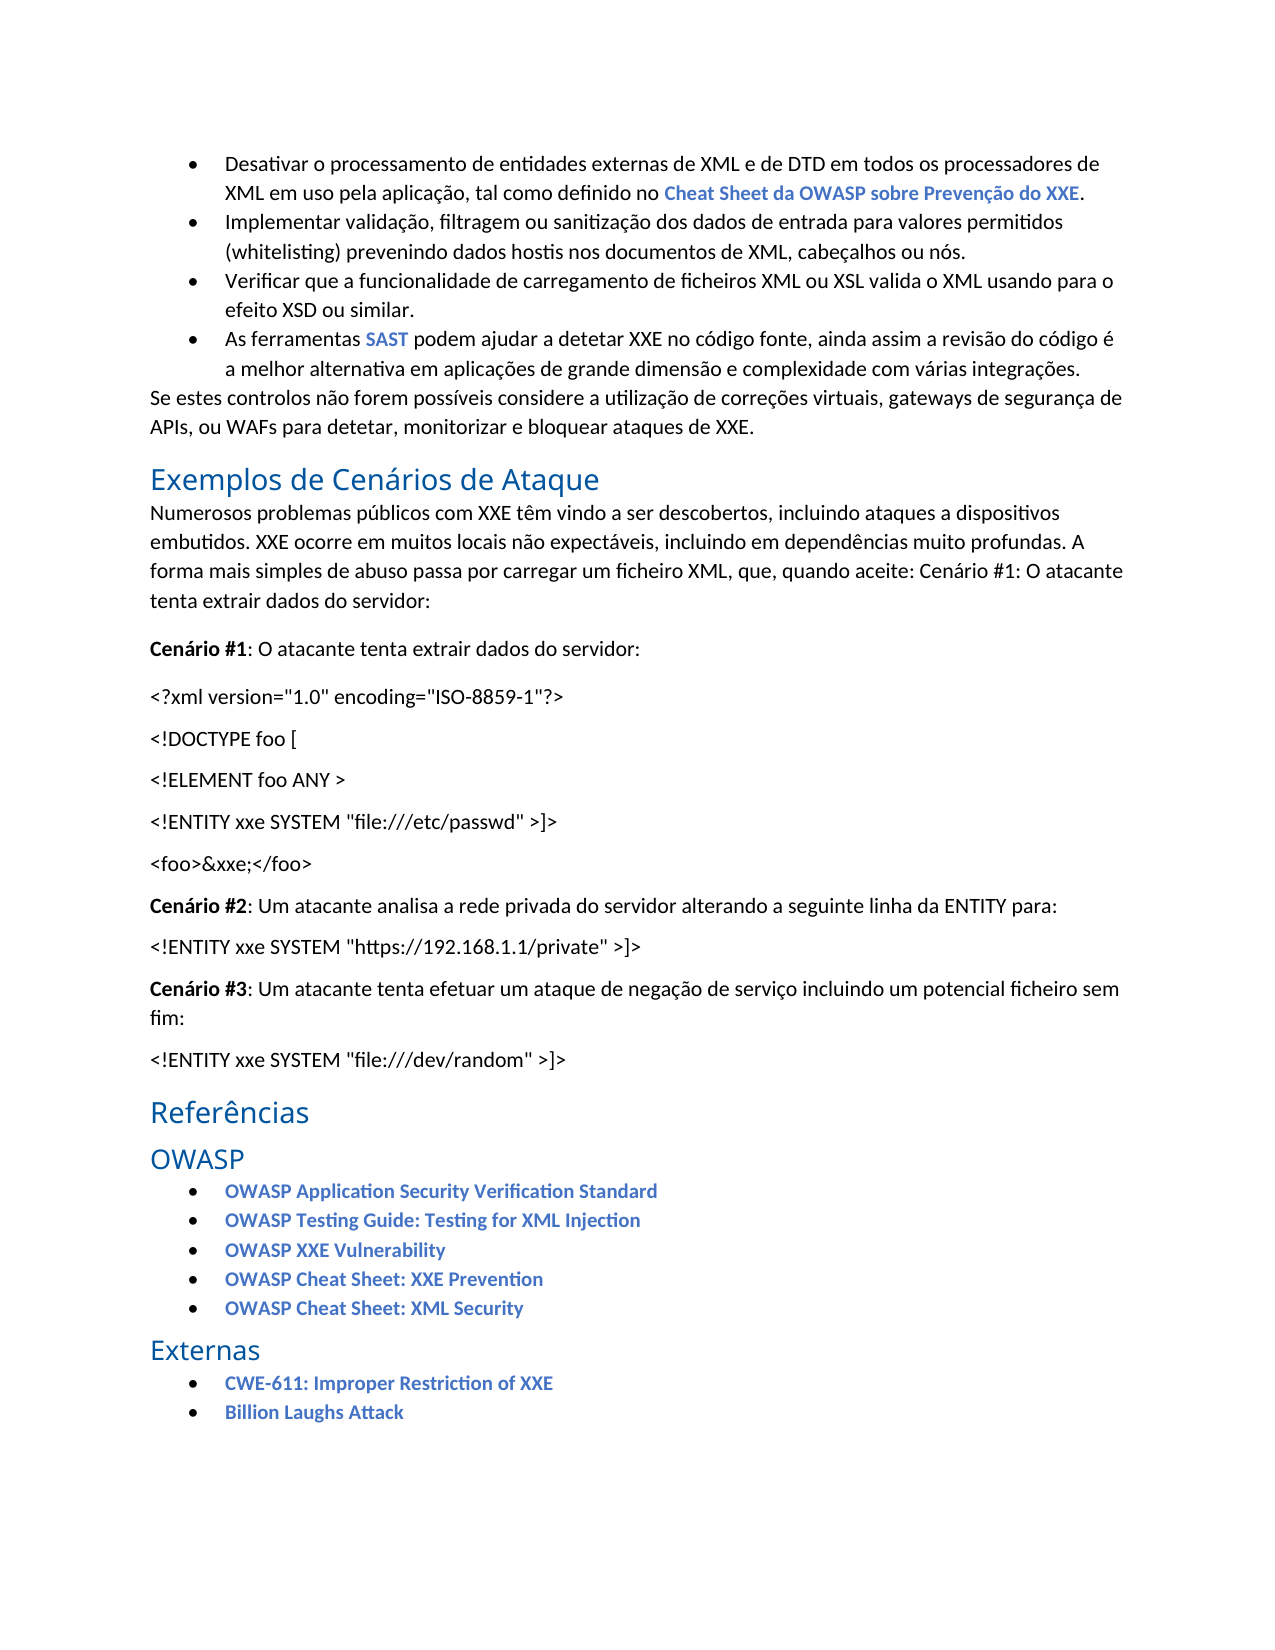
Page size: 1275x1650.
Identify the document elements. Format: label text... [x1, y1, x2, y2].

list OWASP XXE Vulnerability [187, 1236, 1125, 1262]
list Verificar que a funcionalidade de carregamento de ficheiros XML ou XSL valida o XML usando para o efeito XSD ou similar. [187, 267, 1125, 323]
text Se estes controlos não forem possíveis considere a utilização de correções virtuais, gateways de segurança de APIs, ou WAFs para detetar, monitorizar e bloquear ataques de XXE. [150, 384, 1125, 440]
text Cenário #1: O atacante tenta extrair dados do servidor: [150, 635, 1125, 662]
list Implementar validação, filtragem ou sanitização dos dados de entrada para valores permitidos (whitelisting) prevenindo dados hostis nos documentos de XML, cabeçalhos ou nós. [187, 208, 1125, 264]
text <foo>&xxe;</foo> [150, 850, 1125, 877]
list OWASP Application Security Verification Standard [187, 1177, 1125, 1204]
list CWE-611: Improper Restriction of XXE [187, 1369, 1125, 1395]
subtitle Referências [150, 1092, 1125, 1132]
subtitle Exemplos de Cenários de Ataque [150, 459, 1125, 499]
text <!ENTITY xxe SYSTEM "file:///dev/random" >]> [150, 1046, 1125, 1073]
list OWASP Cheat Sheet: XML Security [187, 1294, 1125, 1321]
text <!ENTITY xxe SYSTEM "https://192.168.1.1/private" >]> [150, 933, 1125, 960]
list OWASP Cheat Sheet: XXE Prevention [187, 1265, 1125, 1292]
list As ferramentas SAST podem ajudar a detetar XXE no código fonte, ainda assim a revisão do código é a melhor alternativa em aplicações de grande dimensão e complexidade com várias integrações. [187, 326, 1125, 382]
subtitle OWASP [150, 1140, 1125, 1177]
list Billion Laughs Attack [187, 1398, 1125, 1425]
list Desativar o processamento de entidades externas de XML e de DTD em todos os processadores de XML em uso pela aplicação, tal como definido no Cheat Sheet da OWASP sobre Prevenção do XXE. [187, 150, 1125, 206]
text Cenário #2: Um atacante analisa a rede privada do servidor alterando a seguinte linha da ENTITY para: [150, 892, 1125, 918]
subtitle Externas [150, 1332, 1125, 1369]
list OWASP Testing Guide: Testing for XML Injection [187, 1206, 1125, 1233]
text <?xml version="1.0" encoding="ISO-8859-1"?> [150, 683, 1125, 709]
text Numerosos problemas públicos com XXE têm vindo a ser descobertos, incluindo ataques a dispositivos embutidos. XXE ocorre em muitos locais não expectáveis, incluindo em dependências muito profundas. A forma mais simples de abuso passa por carregar um ficheiro XML, que, quando aceite: Cenário #1: O atacante tenta extrair dados do servidor: [150, 499, 1125, 613]
text Cenário #3: Um atacante tenta efetuar um ataque de negação de serviço incluindo um potencial ficheiro sem fim: [150, 975, 1125, 1031]
text <!ENTITY xxe SYSTEM "file:///etc/passwd" >]> [150, 808, 1125, 835]
text <!ELEMENT foo ANY > [150, 766, 1125, 793]
text <!DOCTYPE foo [ [150, 725, 1125, 751]
